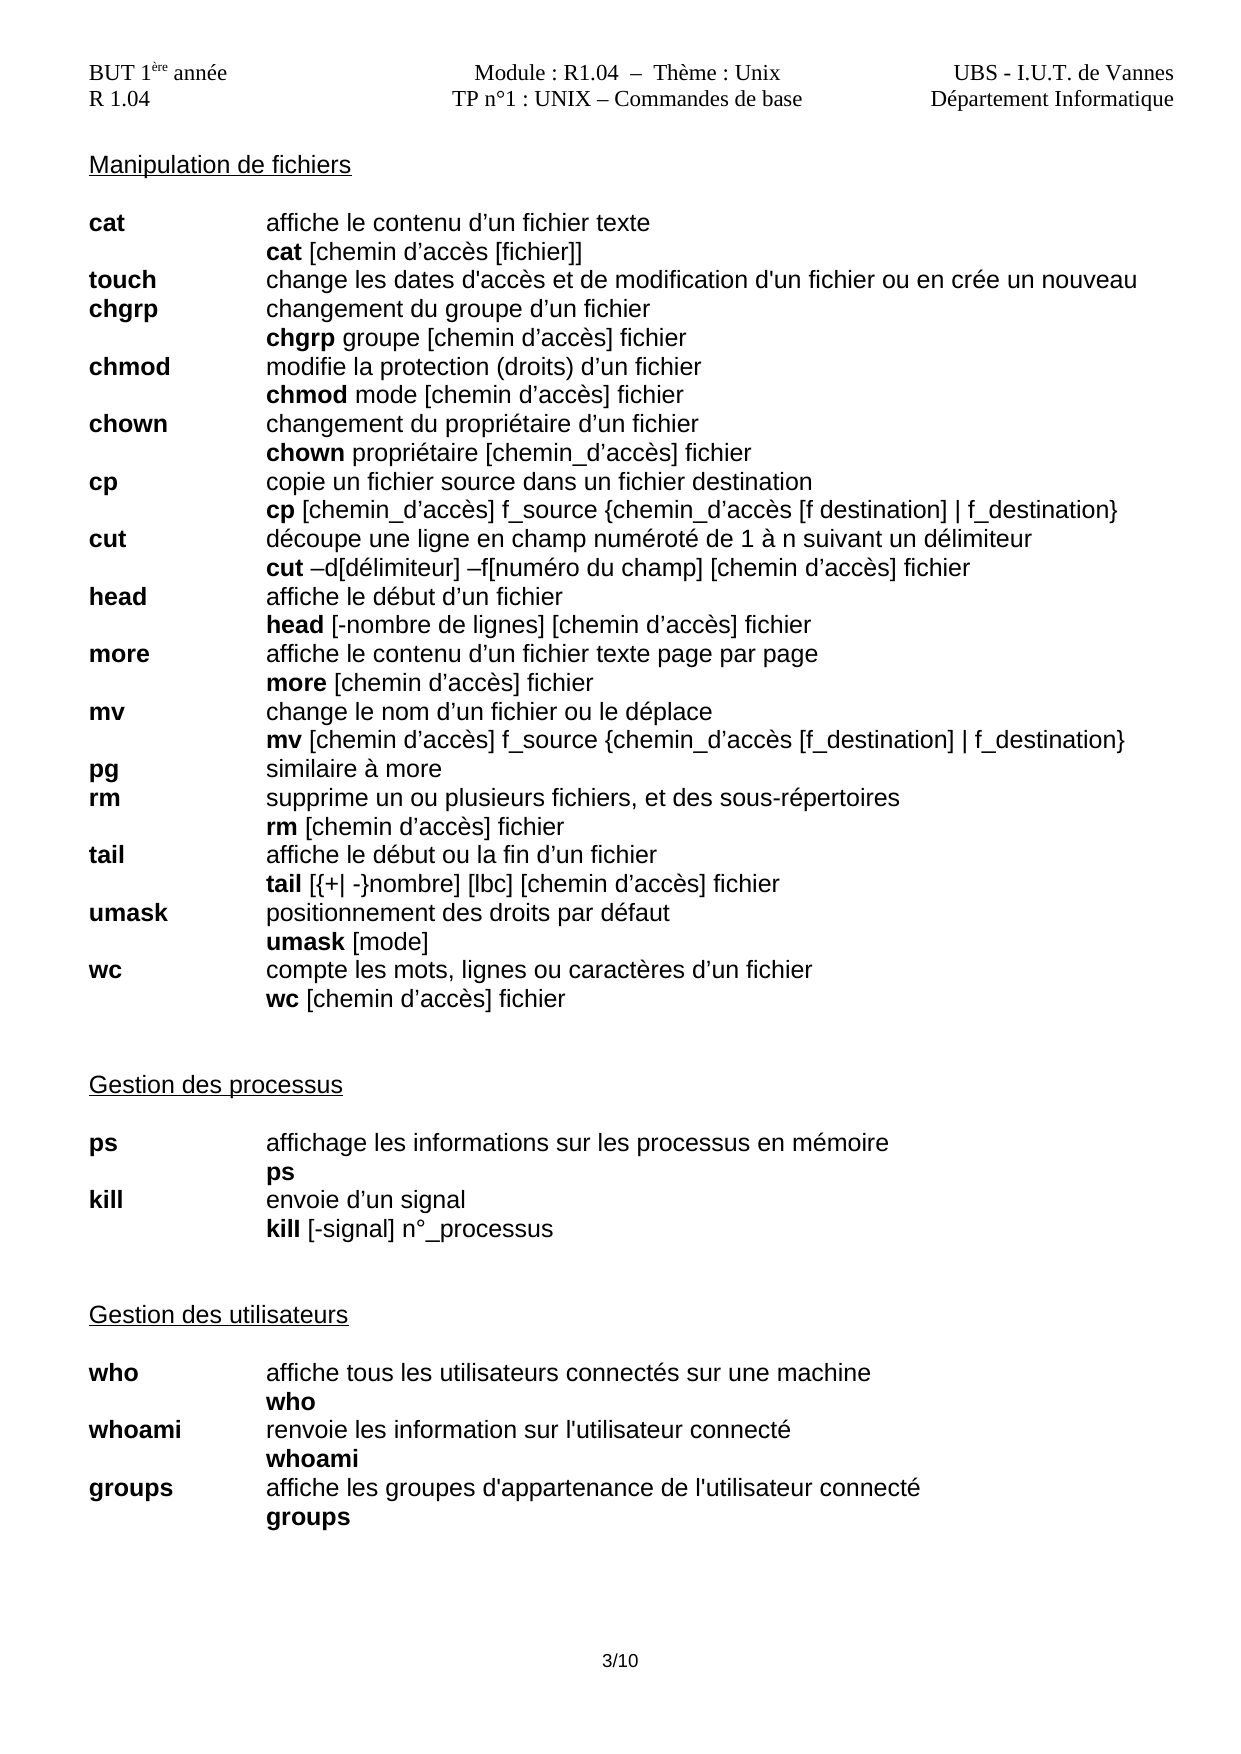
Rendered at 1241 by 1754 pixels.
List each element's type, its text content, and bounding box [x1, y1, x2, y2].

text cut découpe une ligne en champ numéroté de 1 à n suivant un délimiteur cut –d[délimiteur] –f[numéro du champ] [chemin d’accès] fichier [89, 524, 1151, 581]
text umask positionnement des droits par défaut umask [mode] [89, 898, 1151, 955]
text kill envoie d’un signal kilI [-signal] n°_processus [89, 1185, 1151, 1243]
text chown changement du propriétaire d’un fichier chown propriétaire [chemin_d’accès] fichier [89, 409, 1151, 466]
text tail affiche le début ou la fin d’un fichier tail [{+| -}nombre] [lbc] [chemin d’accès] fichier [89, 840, 1151, 898]
text Gestion des utilisateurs [89, 1300, 1151, 1329]
text head affiche le début d’un fichier head [-nombre de lignes] [chemin d’accès] fichier [89, 581, 1151, 639]
text rm supprime un ou plusieurs fichiers, et des sous-répertoires rm [chemin d’accès] fichier [89, 783, 1151, 840]
text wc compte les mots, lignes ou caractères d’un fichier wc [chemin d’accès] fichier [89, 955, 1151, 1013]
text groups affiche les groupes d'appartenance de l'utilisateur connecté [89, 1473, 1151, 1501]
text mv change le nom d’un fichier ou le déplace mv [chemin d’accès] f_source {chemin_d’accès [f_destination] | f_destination} [89, 696, 1151, 754]
text Gestion des processus [89, 1070, 1151, 1099]
text who affiche tous les utilisateurs connectés sur une machine who [89, 1358, 1151, 1415]
text whoami renvoie les information sur l'utilisateur connecté whoami [89, 1415, 1151, 1473]
text pg similaire à more [89, 754, 1151, 783]
text Manipulation de fichiers [89, 150, 1151, 179]
text ps affichage les informations sur les processus en mémoire ps [89, 1128, 1151, 1185]
text more affiche le contenu d’un fichier texte page par page more [chemin d’accès] fichier [89, 639, 1151, 696]
text chmod modifie la protection (droits) d’un fichier chmod mode [chemin d’accès] fichier [89, 351, 1151, 409]
text cat affiche le contenu d’un fichier texte cat [chemin d’accès [fichier]] [89, 208, 1151, 265]
text chgrp changement du groupe d’un fichier chgrp groupe [chemin d’accès] fichier [89, 294, 1151, 351]
text groups [89, 1501, 1151, 1530]
text cp copie un fichier source dans un fichier destination cp [chemin_d’accès] f_source {chemin_d’accès [f destination] | f_destination} [89, 466, 1151, 524]
text touch change les dates d'accès et de modification d'un fichier ou en crée un nouveau [89, 265, 1151, 294]
